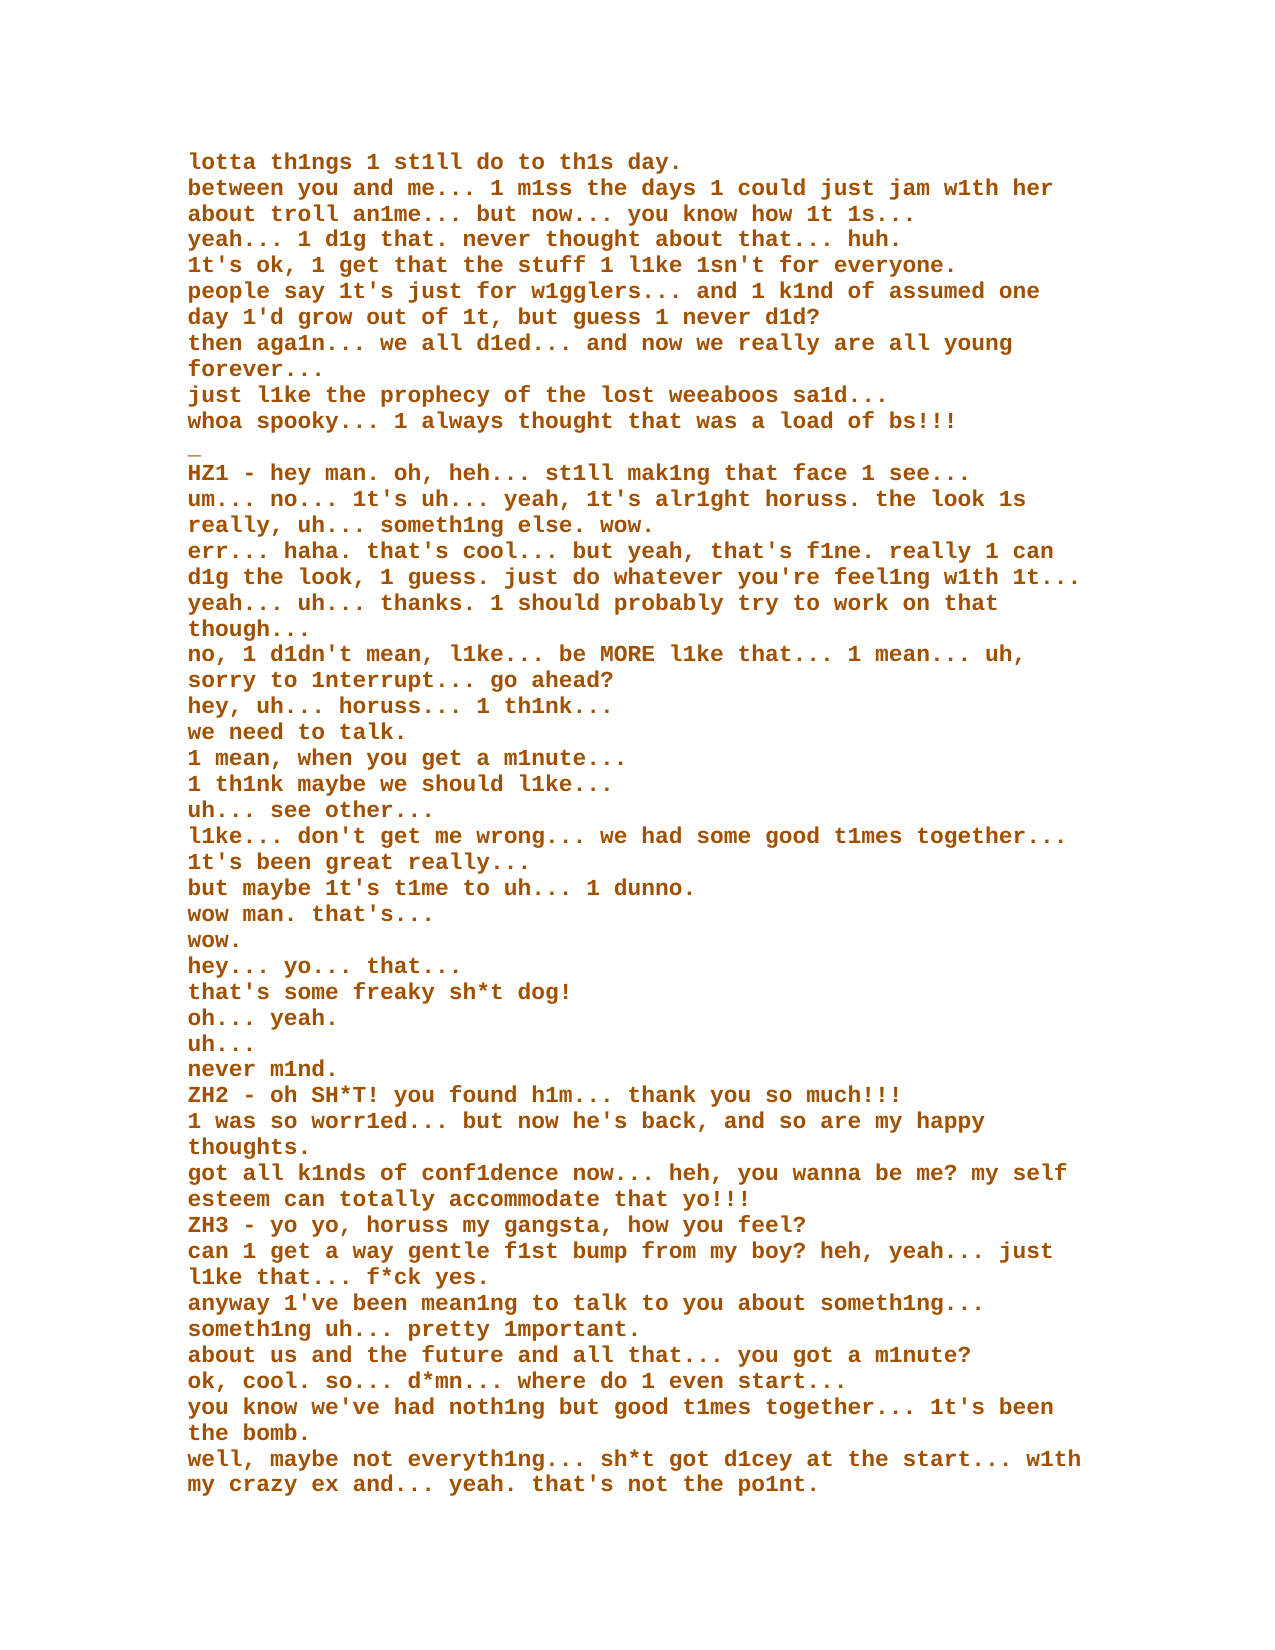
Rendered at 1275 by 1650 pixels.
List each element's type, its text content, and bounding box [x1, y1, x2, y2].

text uh... [187, 1032, 1087, 1058]
text um... no... 1t's uh... yeah, 1t's alr1ght horuss. the look 1s really, uh... someth1ng else. wow. [187, 487, 1087, 539]
text you know we've had noth1ng but good t1mes together... 1t's been the bomb. [187, 1395, 1087, 1447]
text HZ1 - hey man. oh, heh... st1ll mak1ng that face 1 see... [187, 461, 1087, 487]
text but maybe 1t's t1me to uh... 1 dunno. [187, 876, 1087, 902]
text no, 1 d1dn't mean, l1ke... be MORE l1ke that... 1 mean... uh, sorry to 1nterrupt... go ahead? [187, 643, 1087, 695]
text _ [187, 435, 1087, 461]
text that's some freaky sh*t dog! [187, 980, 1087, 1006]
text 1 th1nk maybe we should l1ke... [187, 772, 1087, 798]
text can 1 get a way gentle f1st bump from my boy? heh, yeah... just l1ke that... f*ck yes. [187, 1239, 1087, 1291]
text never m1nd. [187, 1058, 1087, 1084]
text ZH3 - yo yo, horuss my gangsta, how you feel? [187, 1213, 1087, 1239]
text lotta th1ngs 1 st1ll do to th1s day. [187, 150, 1087, 176]
text l1ke... don't get me wrong... we had some good t1mes together... 1t's been great really... [187, 824, 1087, 876]
text between you and me... 1 m1ss the days 1 could just jam w1th her about troll an1me... but now... you know how 1t 1s... [187, 176, 1087, 228]
text wow. [187, 928, 1087, 954]
text yeah... 1 d1g that. never thought about that... huh. [187, 228, 1087, 254]
text just l1ke the prophecy of the lost weeaboos sa1d... [187, 383, 1087, 409]
text then aga1n... we all d1ed... and now we really are all young forever... [187, 332, 1087, 383]
text about us and the future and all that... you got a m1nute? [187, 1343, 1087, 1369]
text hey... yo... that... [187, 954, 1087, 980]
text 1t's ok, 1 get that the stuff 1 l1ke 1sn't for everyone. [187, 254, 1087, 280]
text whoa spooky... 1 always thought that was a load of bs!!! [187, 409, 1087, 435]
text wow man. that's... [187, 902, 1087, 928]
text oh... yeah. [187, 1006, 1087, 1032]
text well, maybe not everyth1ng... sh*t got d1cey at the start... w1th my crazy ex and... yeah. that's not the po1nt. [187, 1447, 1087, 1499]
text ZH2 - oh SH*T! you found h1m... thank you so much!!! [187, 1084, 1087, 1110]
text anyway 1've been mean1ng to talk to you about someth1ng... someth1ng uh... pretty 1mportant. [187, 1291, 1087, 1343]
text 1 was so worr1ed... but now he's back, and so are my happy thoughts. [187, 1110, 1087, 1162]
text people say 1t's just for w1gglers... and 1 k1nd of assumed one day 1'd grow out of 1t, but guess 1 never d1d? [187, 280, 1087, 332]
text we need to talk. [187, 721, 1087, 747]
text ok, cool. so... d*mn... where do 1 even start... [187, 1369, 1087, 1395]
text uh... see other... [187, 798, 1087, 824]
text got all k1nds of conf1dence now... heh, you wanna be me? my self esteem can totally accommodate that yo!!! [187, 1162, 1087, 1213]
text err... haha. that's cool... but yeah, that's f1ne. really 1 can d1g the look, 1 guess. just do whatever you're feel1ng w1th 1t... [187, 539, 1087, 591]
text 1 mean, when you get a m1nute... [187, 747, 1087, 772]
text yeah... uh... thanks. 1 should probably try to work on that though... [187, 591, 1087, 643]
text hey, uh... horuss... 1 th1nk... [187, 695, 1087, 721]
